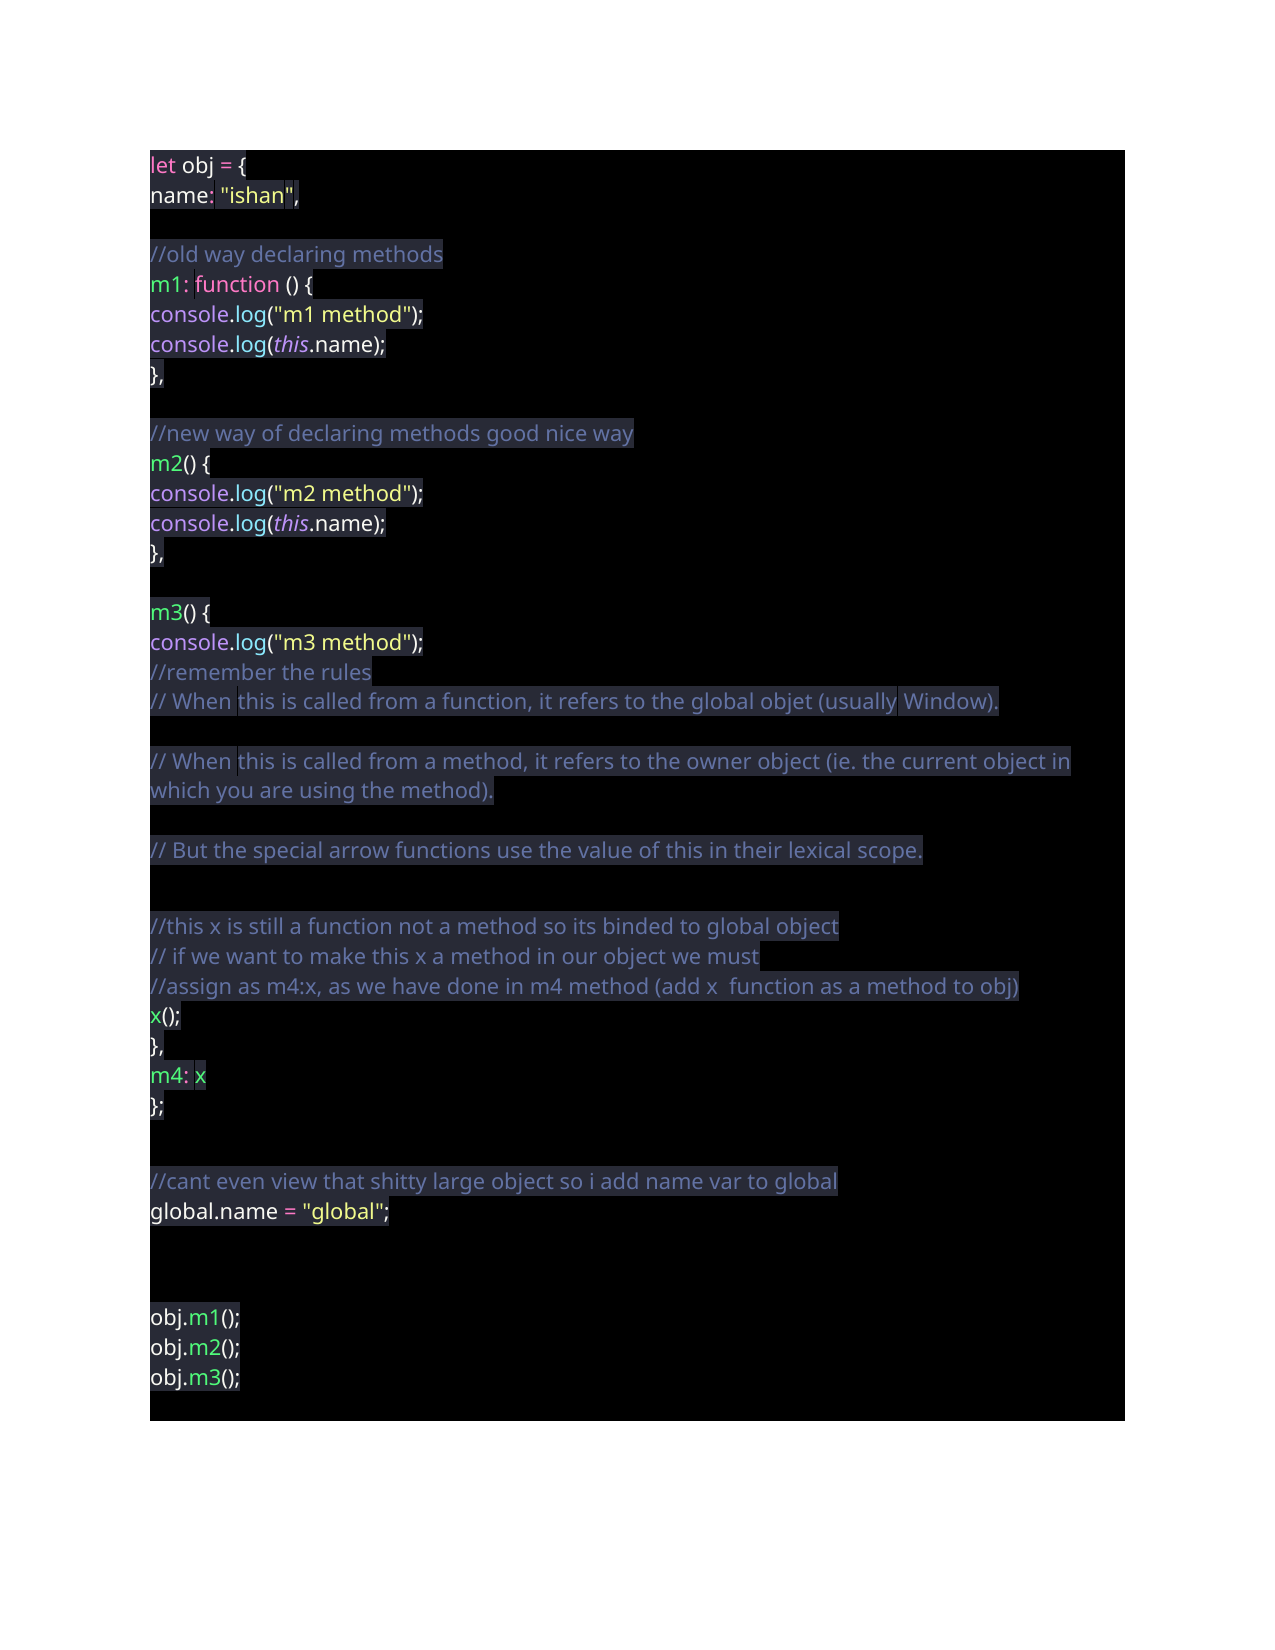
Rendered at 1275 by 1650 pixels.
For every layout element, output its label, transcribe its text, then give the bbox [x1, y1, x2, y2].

text //new way of declaring methods good nice way [150, 418, 1125, 448]
text m2() { [150, 448, 1125, 478]
text m1: function () { [150, 269, 1125, 299]
text // When this is called from a method, it refers to the owner object (ie. the current object in which you are using the method). [150, 746, 1125, 805]
text console.log("m1 method"); [150, 299, 1125, 329]
text obj.m2(); [150, 1332, 1125, 1361]
text obj.m3(); [150, 1361, 1125, 1391]
text obj.m1(); [150, 1302, 1125, 1332]
text //old way declaring methods [150, 239, 1125, 269]
text console.log("m3 method"); [150, 627, 1125, 656]
text m3() { [150, 597, 1125, 627]
text }, [150, 358, 1125, 388]
text // if we want to make this x a method in our object we must [150, 941, 1125, 971]
text let obj = { [150, 150, 1125, 180]
text console.log(this.name); [150, 329, 1125, 358]
text m4: x [150, 1060, 1125, 1090]
text }, [150, 1030, 1125, 1060]
text }, [150, 537, 1125, 567]
text // When this is called from a function, it refers to the global objet (usually Window). [150, 686, 1125, 716]
text //this x is still a function not a method so its binded to global object [150, 911, 1125, 941]
text //cant even view that shitty large object so i add name var to global [150, 1166, 1125, 1196]
text x(); [150, 1001, 1125, 1030]
text global.name = "global"; [150, 1196, 1125, 1226]
text // But the special arrow functions use the value of this in their lexical scope. [150, 835, 1125, 865]
text //remember the rules [150, 656, 1125, 686]
text name: "ishan", [150, 180, 1125, 209]
text console.log(this.name); [150, 507, 1125, 537]
text }; [150, 1090, 1125, 1120]
text //assign as m4:x, as we have done in m4 method (add x function as a method to obj) [150, 971, 1125, 1001]
text console.log("m2 method"); [150, 478, 1125, 507]
